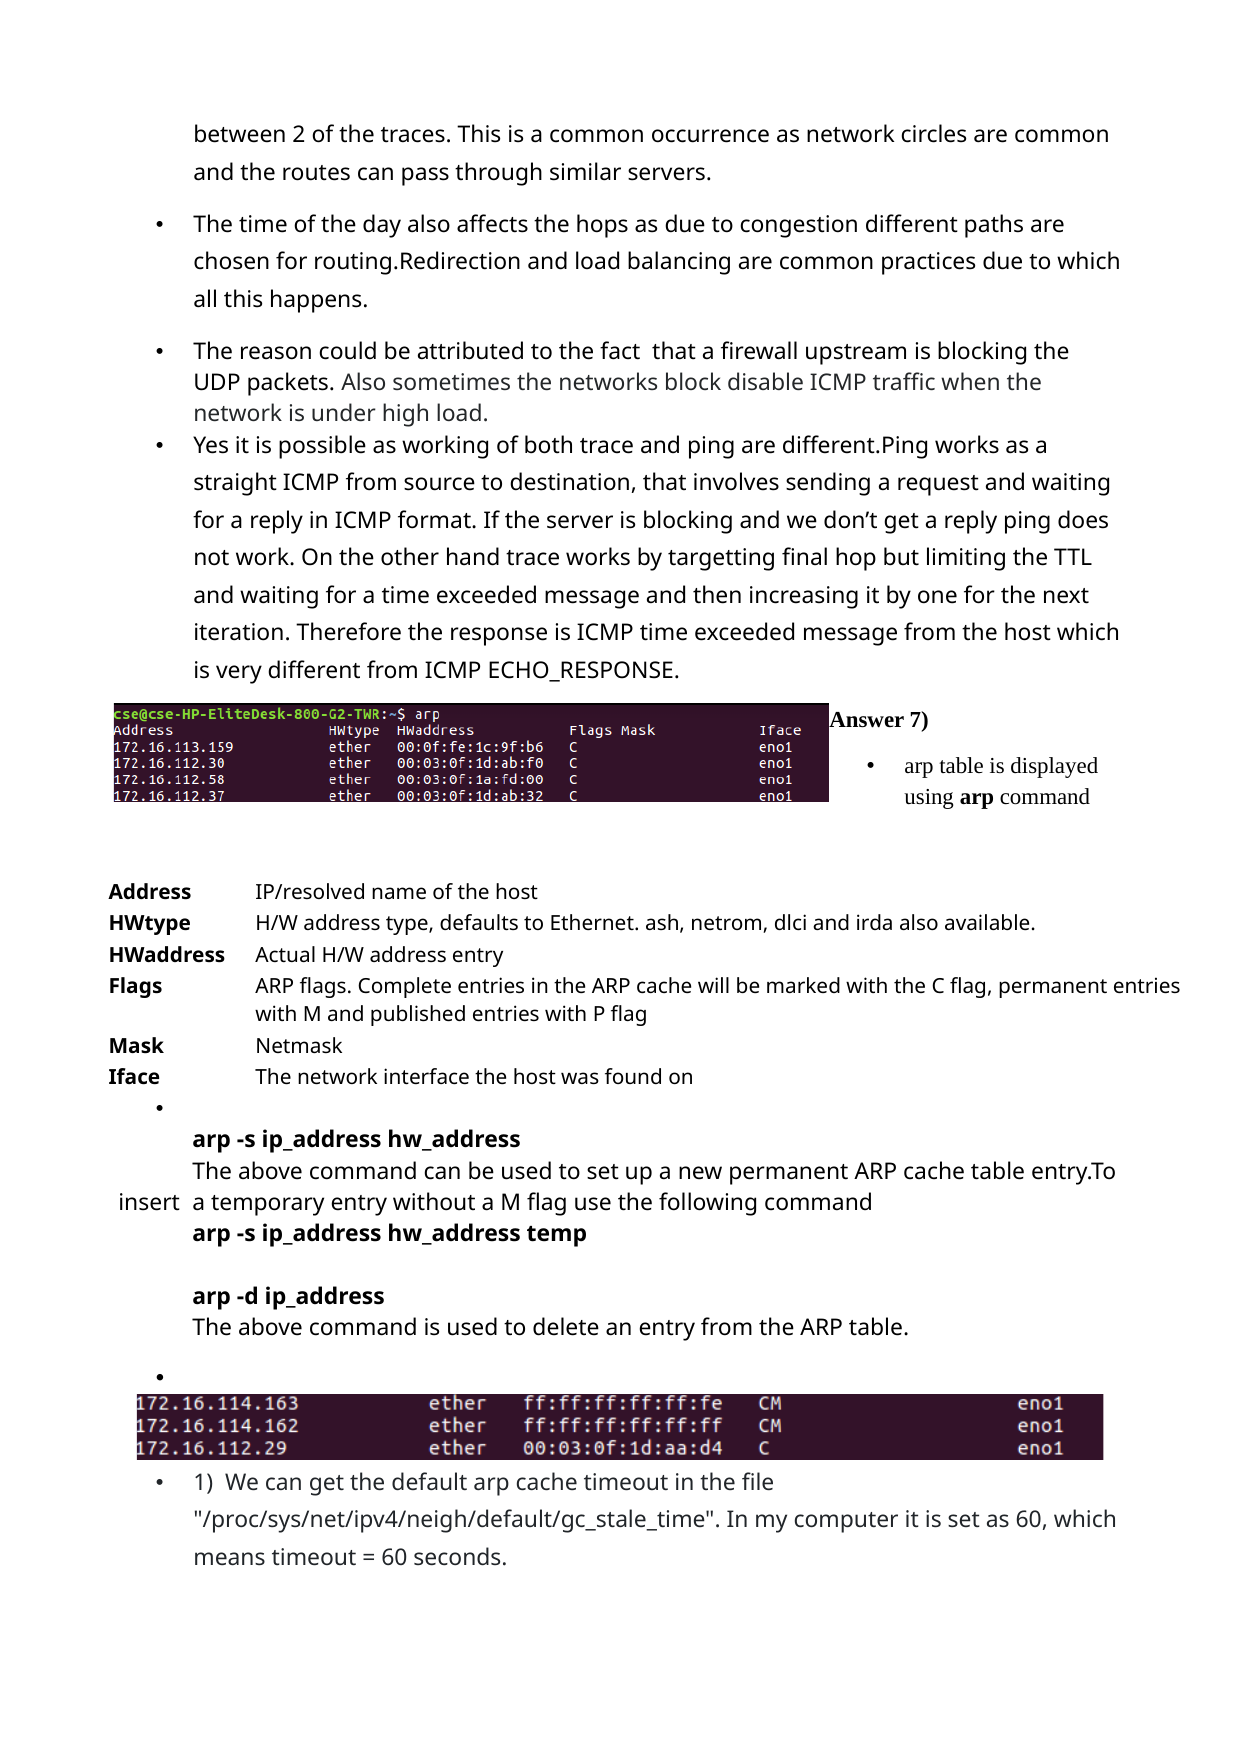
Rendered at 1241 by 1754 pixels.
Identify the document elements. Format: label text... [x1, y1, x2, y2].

text Answer 7) [829, 706, 1122, 732]
text The above command is used to delete an entry from the ARP table. [118, 1311, 1122, 1342]
list The reason could be attributed to the fact that a firewall upstream is blocking the UDP packets. Also sometimes the networks block disable ICMP traffic when the network is under high load. [156, 335, 1122, 428]
list The time of the day also affects the hops as due to congestion different paths are chosen for routing.Redirection and load balancing are common practices due to which all this happens. [156, 208, 1122, 314]
picture [136, 1394, 1104, 1460]
list between 2 of the traces. This is a common occurrence as network circles are common and the routes can pass through similar servers. [156, 118, 1122, 187]
table_cell Flags [107, 970, 254, 1029]
subtitle arp -s ip_address hw_address [118, 1123, 1122, 1155]
picture [113, 703, 829, 802]
list Yes it is possible as working of both trace and ping are different.Ping works as a straight ICMP from source to destination, that involves sending a request and waiting for a reply in ICMP format. If the server is blocking and we don’t get a reply ping does not work. On the other hand trace works by targetting final hop but limiting the TTL and waiting for a time exceeded message and then increasing it by one for the next iteration. Therefore the response is ICMP time exceeded message from the host which is very different from ICMP ECHO_RESPONSE. [156, 428, 1122, 685]
subtitle arp -s ip_address hw_address temp [118, 1217, 1122, 1248]
list 1) We can get the default arp cache timeout in the file "/proc/sys/net/ipv4/neigh/default/gc_stale_time". In my computer it is set as 60, which means timeout = 60 seconds. [156, 1412, 1122, 1572]
subtitle arp -d ip_address [118, 1280, 1122, 1311]
list arp table is displayed using arp command [156, 752, 1122, 810]
text The above command can be used to set up a new permanent ARP cache table entry.To insert a temporary entry without a M flag use the following command [118, 1155, 1122, 1217]
